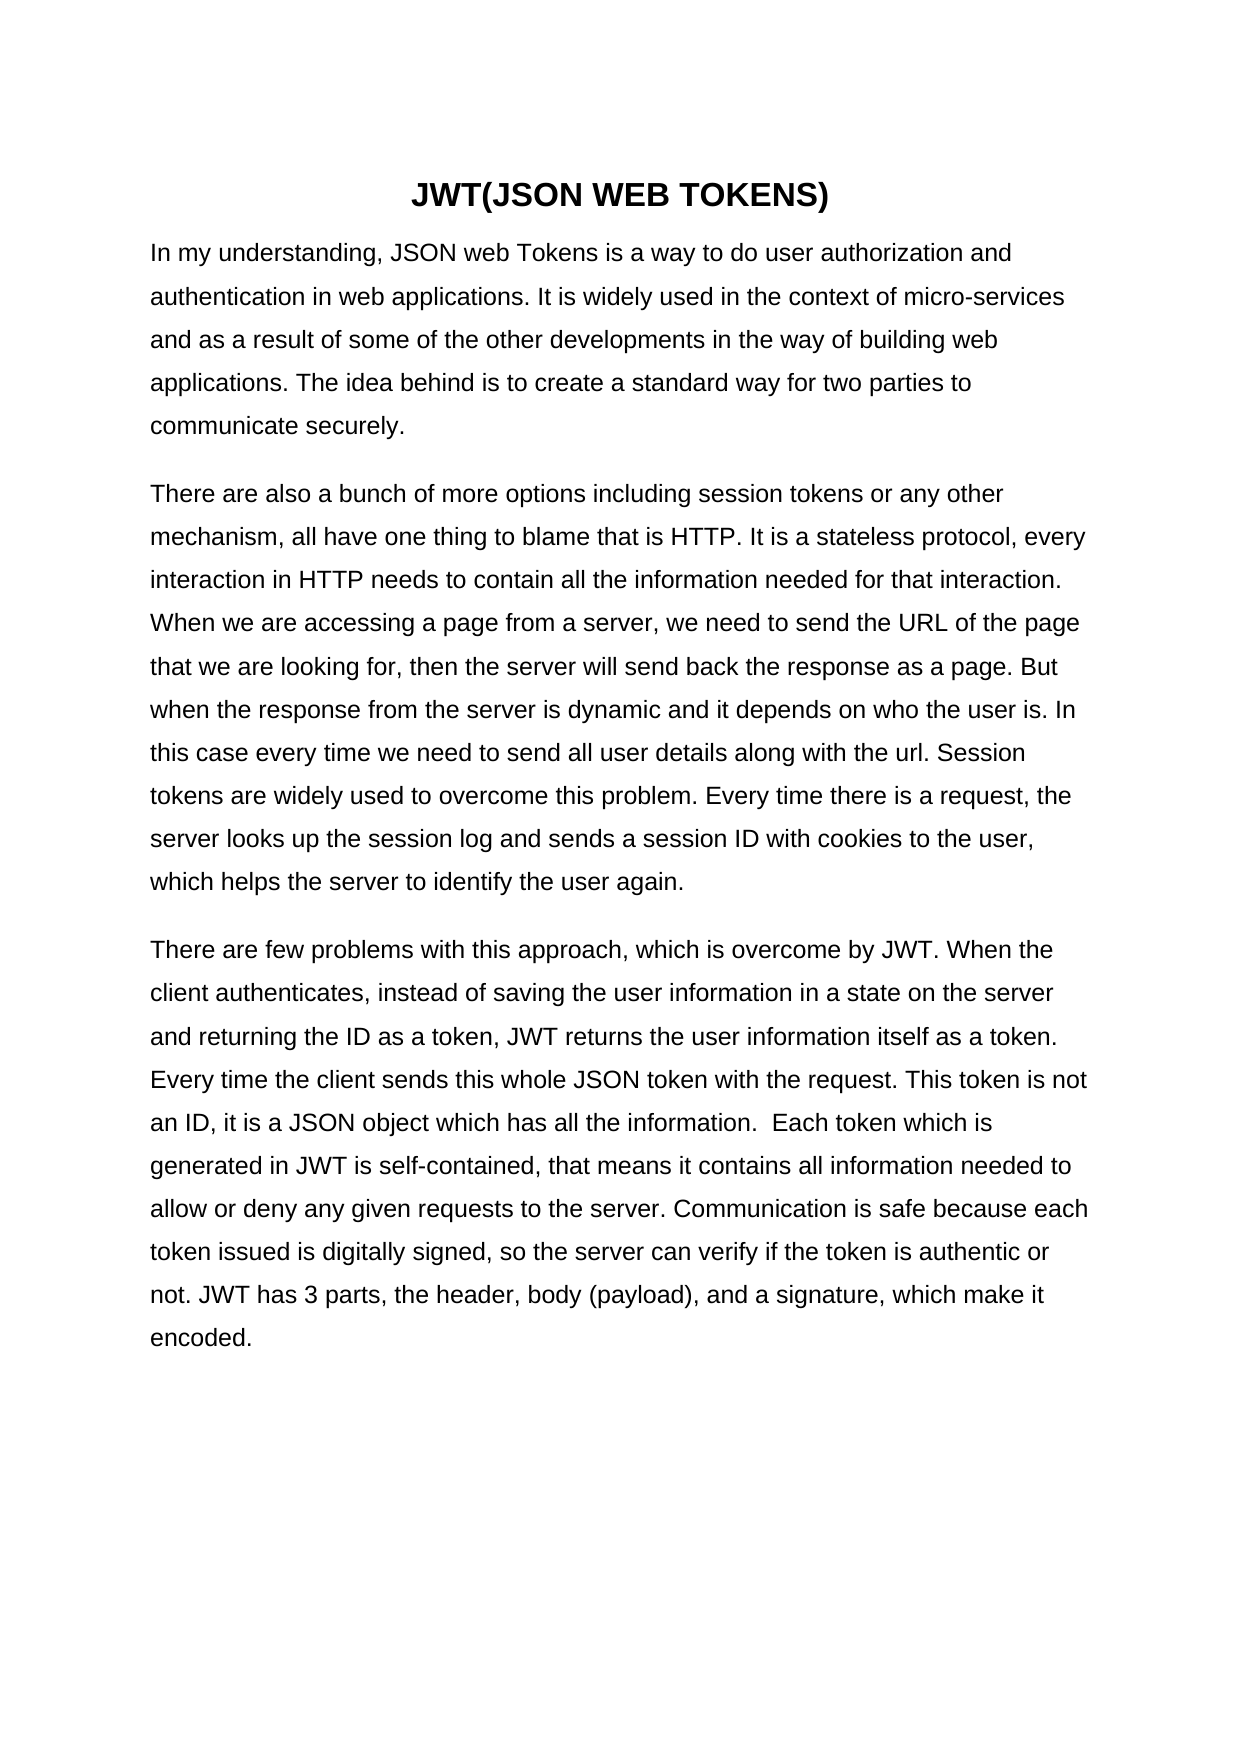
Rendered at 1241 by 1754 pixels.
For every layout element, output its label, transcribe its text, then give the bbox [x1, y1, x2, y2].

text There are also a bunch of more options including session tokens or any other mechanism, all have one thing to blame that is HTTP. It is a stateless protocol, every interaction in HTTP needs to contain all the information needed for that interaction. When we are accessing a page from a server, we need to send the URL of the page that we are looking for, then the server will send back the response as a page. But when the response from the server is dynamic and it depends on who the user is. In this case every time we need to send all user details along with the url. Session tokens are widely used to overcome this problem. Every time there is a request, the server looks up the session log and sends a session ID with cookies to the user, which helps the server to identify the user again. [150, 479, 1090, 896]
text In my understanding, JSON web Tokens is a way to do user authorization and authentication in web applications. It is widely used in the context of micro-services and as a result of some of the other developments in the way of building web applications. The idea behind is to create a standard way for two parties to communicate securely. [150, 238, 1090, 440]
text JWT(JSON WEB TOKENS) [150, 175, 1090, 213]
text There are few problems with this approach, which is overcome by JWT. When the client authenticates, instead of saving the user information in a state on the server and returning the ID as a token, JWT returns the user information itself as a token. Every time the client sends this whole JSON token with the request. This token is not an ID, it is a JSON object which has all the information. Each token which is generated in JWT is self-contained, that means it contains all information needed to allow or deny any given requests to the server. Communication is safe because each token issued is digitally signed, so the server can verify if the token is authentic or not. JWT has 3 parts, the header, body (payload), and a signature, which make it encoded. [150, 935, 1090, 1352]
